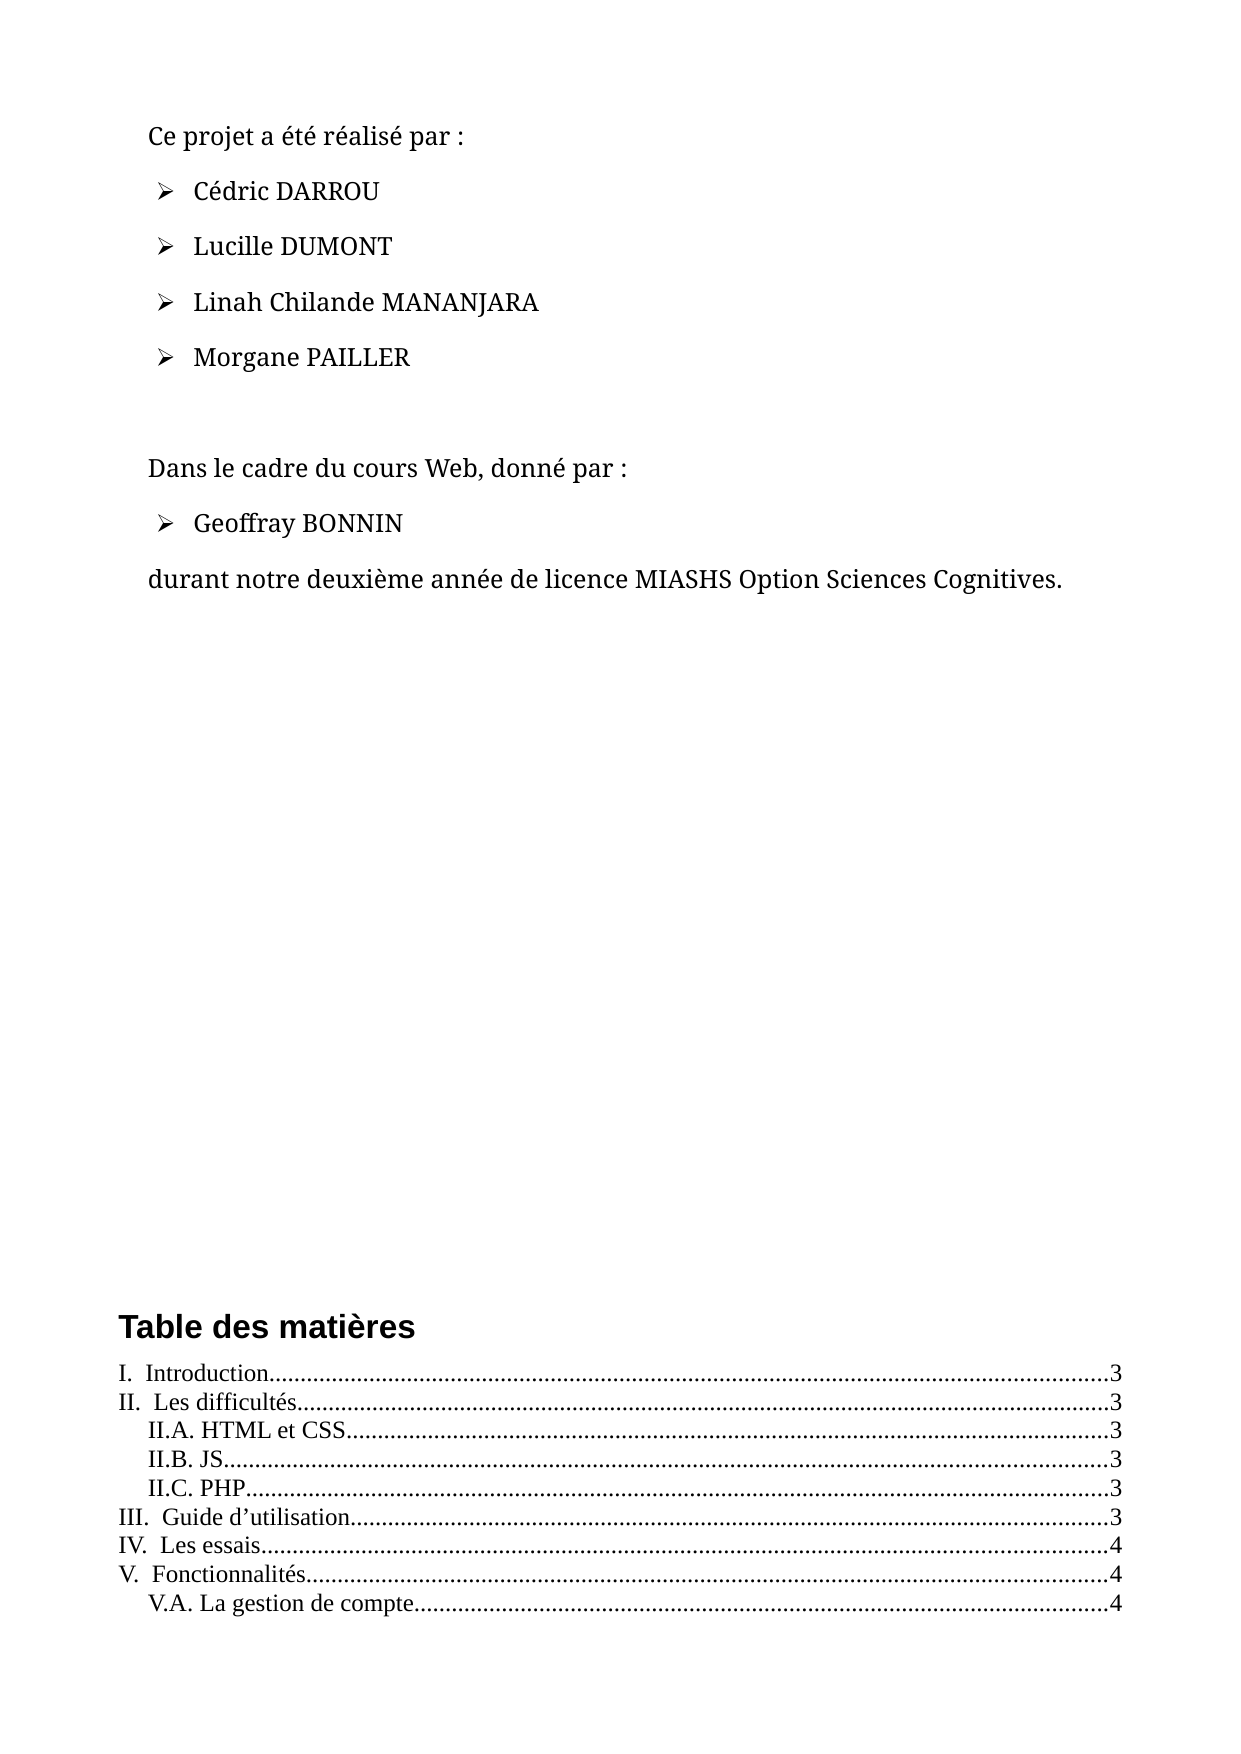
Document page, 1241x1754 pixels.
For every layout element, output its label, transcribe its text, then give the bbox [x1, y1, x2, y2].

text I. Introduction 3 [118, 1358, 1122, 1387]
text II.C. PHP 3 [148, 1473, 1122, 1502]
text V. Fonctionnalités 4 [118, 1559, 1122, 1588]
list Lucille DUMONT [156, 229, 1122, 263]
text III. Guide d’utilisation 3 [118, 1502, 1122, 1530]
text Ce projet a été réalisé par : [118, 118, 1122, 152]
list Morgane PAILLER [156, 340, 1122, 374]
text Dans le cadre du cours Web, donné par : [118, 451, 1122, 485]
text durant notre deuxième année de licence MIASHS Option Sciences Cognitives. [118, 561, 1122, 596]
subtitle Table des matières [118, 1307, 1122, 1345]
text IV. Les essais 4 [118, 1530, 1122, 1559]
list Cédric DARROU [156, 173, 1122, 208]
text II. Les difficultés 3 [118, 1387, 1122, 1415]
list Geoffray BONNIN [156, 506, 1122, 540]
text II.A. HTML et CSS 3 [148, 1415, 1122, 1444]
text V.A. La gestion de compte 4 [148, 1588, 1122, 1617]
text II.B. JS 3 [148, 1444, 1122, 1473]
list Linah Chilande MANANJARA [156, 284, 1122, 318]
